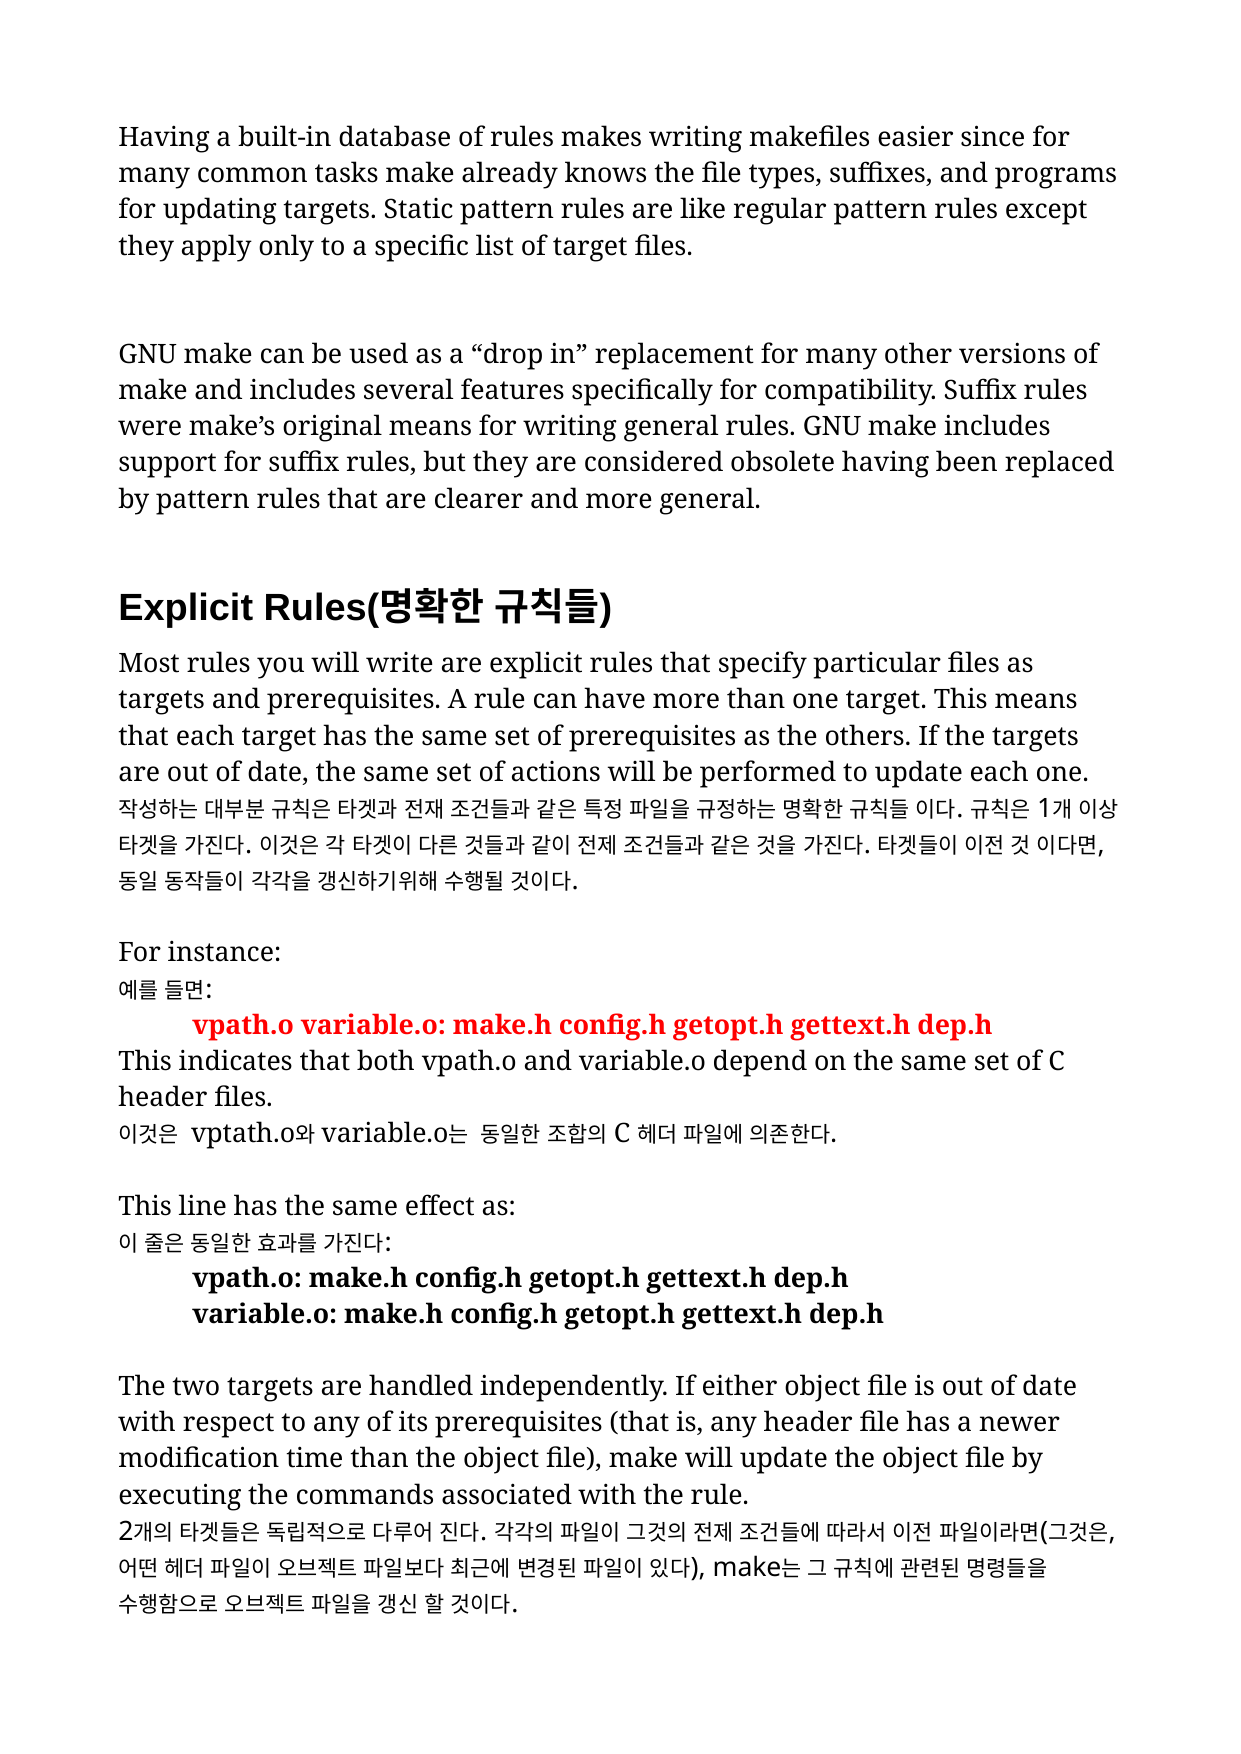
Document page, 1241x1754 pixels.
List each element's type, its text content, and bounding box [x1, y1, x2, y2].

text Most rules you will write are explicit rules that specify particular files as targets and prerequisites. A rule can have more than one target. This means that each target has the same set of prerequisites as the others. If the targets are out of date, the same set of actions will be performed to update each one. [118, 644, 1122, 789]
text 예를 들면: [118, 969, 1122, 1006]
text This line has the same effect as: [118, 1186, 1122, 1223]
text vpath.o: make.h config.h getopt.h gettext.h dep.h [118, 1259, 1122, 1295]
text vpath.o variable.o: make.h config.h getopt.h gettext.h dep.h [118, 1006, 1122, 1042]
text GNU make can be used as a “drop in” replacement for many other versions of make and includes several features specifically for compatibility. Suffix rules were make’s original means for writing general rules. GNU make includes support for suffix rules, but they are considered obsolete having been replaced by pattern rules that are clearer and more general. [118, 335, 1122, 516]
text variable.o: make.h config.h getopt.h gettext.h dep.h [118, 1295, 1122, 1331]
text 이것은 vptath.o와 variable.o는 동일한 조합의 C 헤더 파일에 의존한다. [118, 1114, 1122, 1150]
text 이 줄은 동일한 효과를 가진다: [118, 1223, 1122, 1259]
text 작성하는 대부분 규칙은 타겟과 전재 조건들과 같은 특정 파일을 규정하는 명확한 규칙들 이다. 규칙은 1개 이상 타겟을 가진다. 이것은 각 타겟이 다른 것들과 같이 전제 조건들과 같은 것을 가진다. 타겟들이 이전 것 이다면, 동일 동작들이 각각을 갱신하기위해 수행될 것이다. [118, 789, 1122, 897]
text Having a built-in database of rules makes writing makefiles easier since for many common tasks make already knows the file types, suffixes, and programs for updating targets. Static pattern rules are like regular pattern rules except they apply only to a specific list of target files. [118, 118, 1122, 263]
subtitle Explicit Rules(명확한 규칙들) [118, 577, 1122, 632]
text The two targets are handled independently. If either object file is out of date with respect to any of its prerequisites (that is, any header file has a newer modification time than the object file), make will update the object file by executing the commands associated with the rule. [118, 1367, 1122, 1512]
text 2개의 타겟들은 독립적으로 다루어 진다. 각각의 파일이 그것의 전제 조건들에 따라서 이전 파일이라면(그것은, 어떤 헤더 파일이 오브젝트 파일보다 최근에 변경된 파일이 있다), make는 그 규칙에 관련된 명령들을 수행함으로 오브젝트 파일을 갱신 할 것이다. [118, 1512, 1122, 1620]
text For instance: [118, 933, 1122, 969]
text This indicates that both vpath.o and variable.o depend on the same set of C header files. [118, 1042, 1122, 1114]
